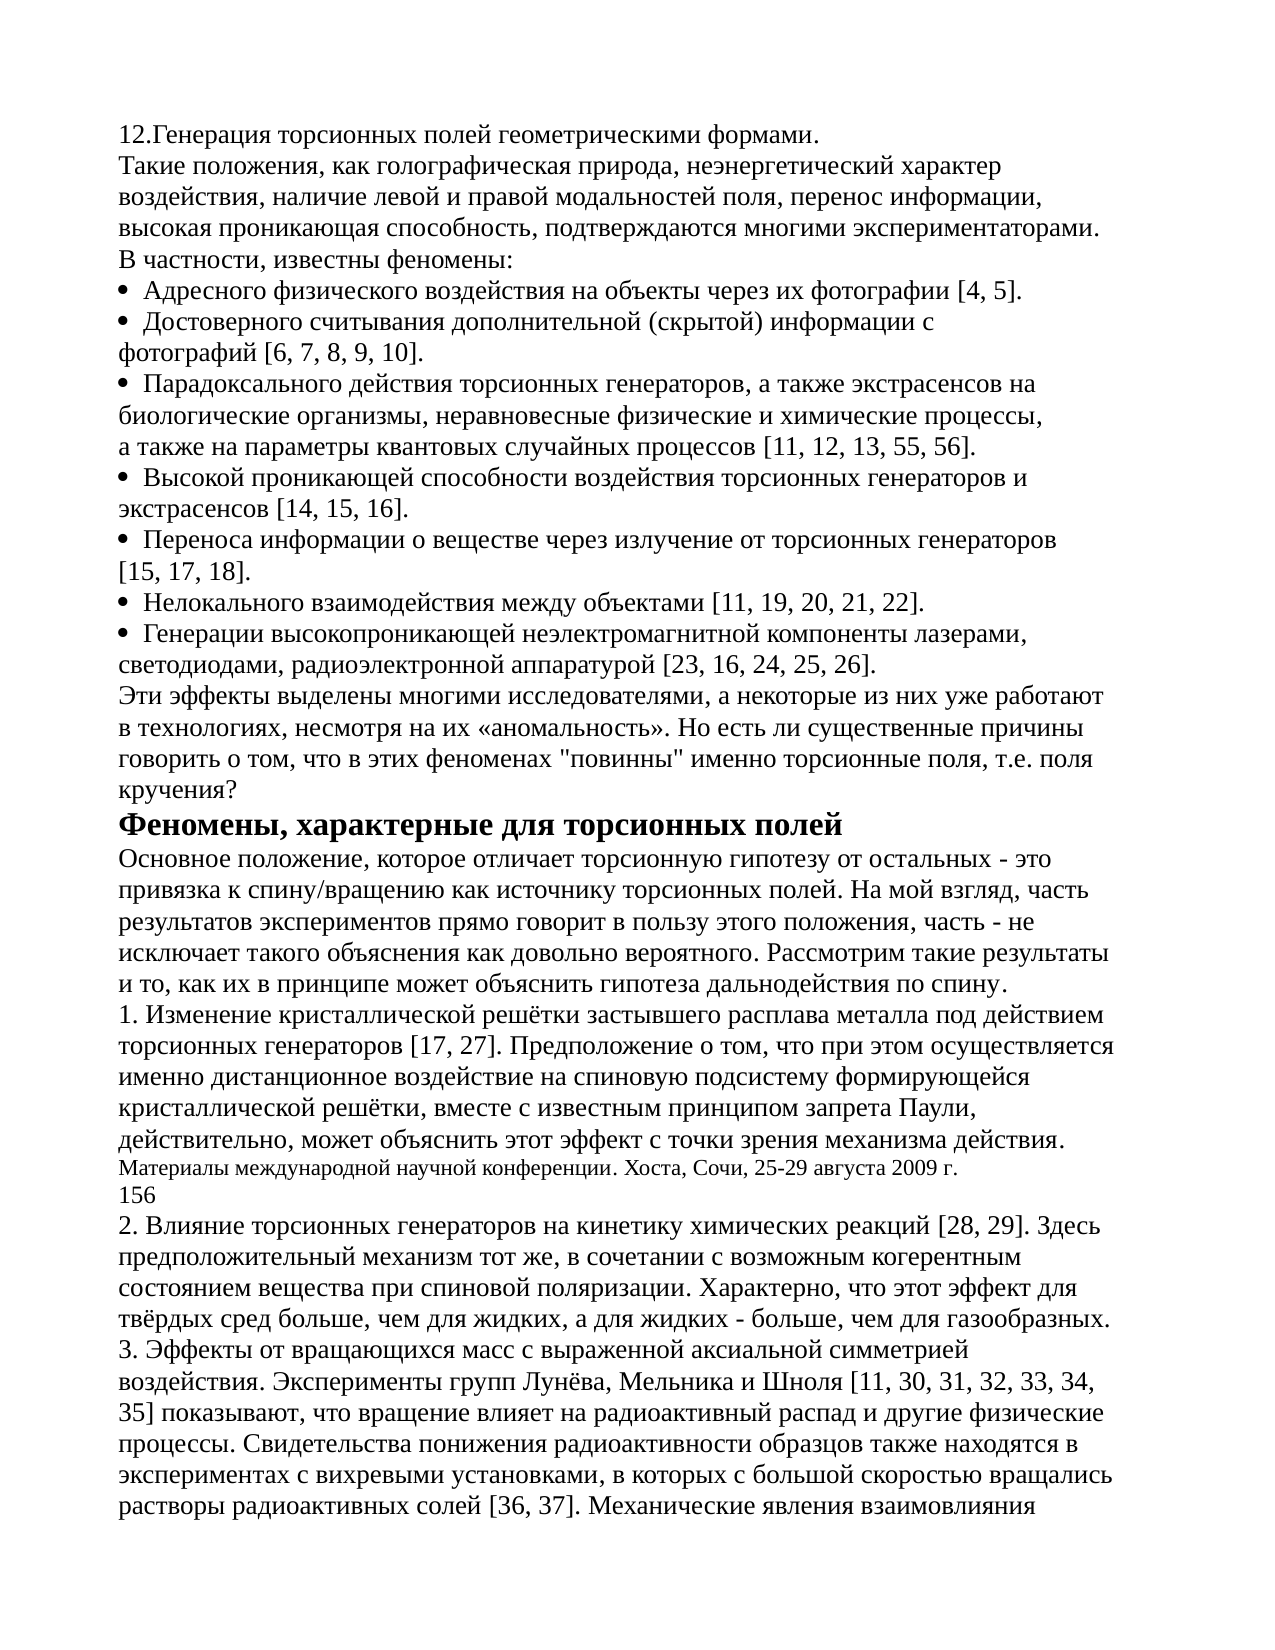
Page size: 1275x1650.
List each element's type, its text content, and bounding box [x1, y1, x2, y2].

text высокая проникающая способность, подтверждаются многими экспериментаторами. [118, 212, 1157, 243]
text действительно, может объяснить этот эффект с точки зрения механизма действия. [118, 1123, 1157, 1154]
text 12.Генерация торсионных полей геометрическими формами. [118, 118, 1157, 149]
text привязка к спину/вращению как источнику торсионных полей. На мой взгляд, часть [118, 873, 1157, 905]
text результатов экспериментов прямо говорит в пользу этого положения, часть - не [118, 905, 1157, 936]
text 156 [118, 1180, 1157, 1209]
text Феномены, характерные для торсионных полей [118, 804, 1157, 842]
text воздействия, наличие левой и правой модальностей поля, перенос информации, [118, 180, 1157, 212]
text 2. Влияние торсионных генераторов на кинетику химических реакций [28, 29]. Здесь [118, 1209, 1157, 1240]
text 1. Изменение кристаллической решётки застывшего расплава металла под действием [118, 998, 1157, 1029]
text экспериментах с вихревыми установками, в которых с большой скоростью вращались [118, 1458, 1157, 1489]
text · Достоверного считывания дополнительной (скрытой) информации с [118, 305, 1157, 336]
text Эти эффекты выделены многими исследователями, а некоторые из них уже работают [118, 679, 1157, 711]
text торсионных генераторов [17, 27]. Предположение о том, что при этом осуществляется [118, 1029, 1157, 1060]
text фотографий [6, 7, 8, 9, 10]. [118, 336, 1157, 367]
text биологические организмы, неравновесные физические и химические процессы, [118, 399, 1157, 430]
text · Адресного физического воздействия на объекты через их фотографии [4, 5]. [118, 274, 1157, 305]
text 3. Эффекты от вращающихся масс с выраженной аксиальной симметрией [118, 1333, 1157, 1365]
text состоянием вещества при спиновой поляризации. Характерно, что этот эффект для [118, 1271, 1157, 1302]
text растворы радиоактивных солей [36, 37]. Механические явления взаимовлияния [118, 1489, 1157, 1520]
text · Переноса информации о веществе через излучение от торсионных генераторов [118, 523, 1157, 555]
text предположительный механизм тот же, в сочетании с возможным когерентным [118, 1240, 1157, 1271]
text именно дистанционное воздействие на спиновую подсистему формирующейся [118, 1060, 1157, 1092]
text а также на параметры квантовых случайных процессов [11, 12, 13, 55, 56]. [118, 430, 1157, 461]
text исключает такого объяснения как довольно вероятного. Рассмотрим такие результаты [118, 936, 1157, 967]
text твёрдых сред больше, чем для жидких, а для жидких - больше, чем для газообразных. [118, 1302, 1157, 1333]
text экстрасенсов [14, 15, 16]. [118, 492, 1157, 523]
text говорить о том, что в этих феноменах "повинны" именно торсионные поля, т.е. поля [118, 742, 1157, 773]
text кручения? [118, 773, 1157, 804]
text Такие положения, как голографическая природа, неэнергетический характер [118, 149, 1157, 180]
text кристаллической решётки, вместе с известным принципом запрета Паули, [118, 1092, 1157, 1123]
text В частности, известны феномены: [118, 243, 1157, 274]
text [15, 17, 18]. [118, 555, 1157, 586]
text процессы. Свидетельства понижения радиоактивности образцов также находятся в [118, 1427, 1157, 1458]
text 35] показывают, что вращение влияет на радиоактивный распад и другие физические [118, 1396, 1157, 1427]
text · Парадоксального действия торсионных генераторов, а также экстрасенсов на [118, 367, 1157, 399]
text светодиодами, радиоэлектронной аппаратурой [23, 16, 24, 25, 26]. [118, 648, 1157, 679]
text · Высокой проникающей способности воздействия торсионных генераторов и [118, 461, 1157, 492]
text Основное положение, которое отличает торсионную гипотезу от остальных - это [118, 842, 1157, 873]
text воздействия. Эксперименты групп Лунёва, Мельника и Шноля [11, 30, 31, 32, 33, 34, [118, 1365, 1157, 1396]
text в технологиях, несмотря на их «аномальность». Но есть ли существенные причины [118, 711, 1157, 742]
text · Генерации высокопроникающей неэлектромагнитной компоненты лазерами, [118, 617, 1157, 648]
text и то, как их в принципе может объяснить гипотеза дальнодействия по спину. [118, 967, 1157, 998]
text · Нелокального взаимодействия между объектами [11, 19, 20, 21, 22]. [118, 586, 1157, 617]
text Материалы международной научной конференции. Хоста, Сочи, 25-29 августа 2009 г. [118, 1154, 1157, 1180]
